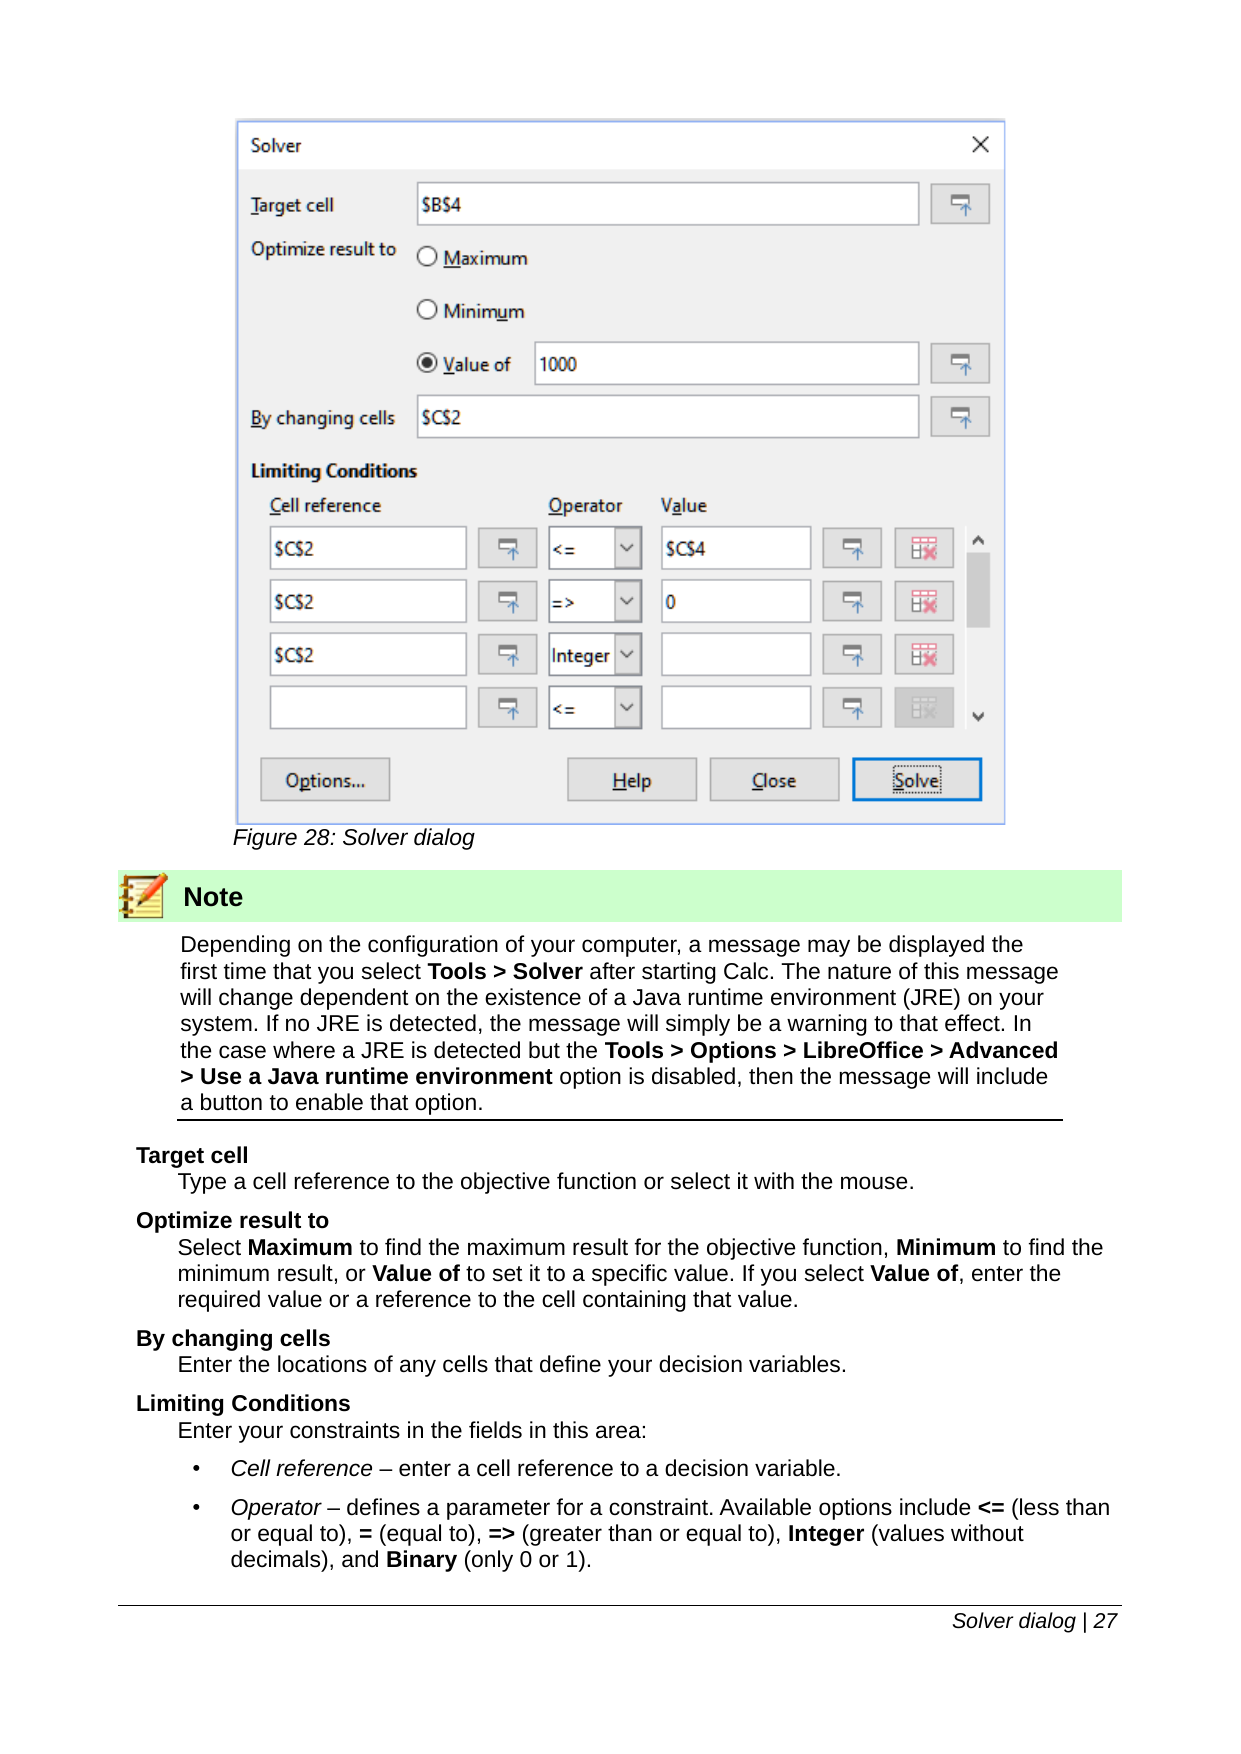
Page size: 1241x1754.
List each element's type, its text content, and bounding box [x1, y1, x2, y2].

subtitle Note [118, 870, 1122, 922]
text Figure 28: Solver dialog [233, 118, 1008, 851]
list Operator – defines a parameter for a constraint. Available options include <= (less than or equal to), = (equal to), => (greater than or equal to), Integer (values without decimals), and Binary (only 0 or 1). [192, 1494, 1122, 1573]
picture [234, 118, 1006, 825]
text Enter your constraints in the fields in this area: [177, 1417, 1122, 1443]
text Optimize result to [136, 1207, 1122, 1233]
text Select Maximum to find the maximum result for the objective function, Minimum to find the minimum result, or Value of to set it to a specific value. If you select Value of, enter the required value or a reference to the cell containing that value. [177, 1233, 1122, 1312]
text Limiting Conditions [136, 1390, 1122, 1417]
text Enter the locations of any cells that define your decision variables. [177, 1351, 1122, 1378]
text By changing cells [136, 1325, 1122, 1351]
text Target cell [136, 1142, 1122, 1168]
list Cell reference – enter a cell reference to a decision variable. [192, 1455, 1122, 1482]
text Depending on the configuration of your computer, a message may be displayed the first time that you select Tools > Solver after starting Calc. The nature of this message will change dependent on the existence of a Java runtime environment (JRE) on your system. If no JRE is detected, the message will simply be a warning to that effect. In the case where a JRE is detected but the Tools > Options > LibreOffice > Advanced > Use a Java runtime environment option is disabled, then the message will include a button to enable that option. [177, 928, 1063, 1119]
text Type a cell reference to the objective function or select it with the mouse. [177, 1168, 1122, 1194]
picture [119, 871, 170, 922]
